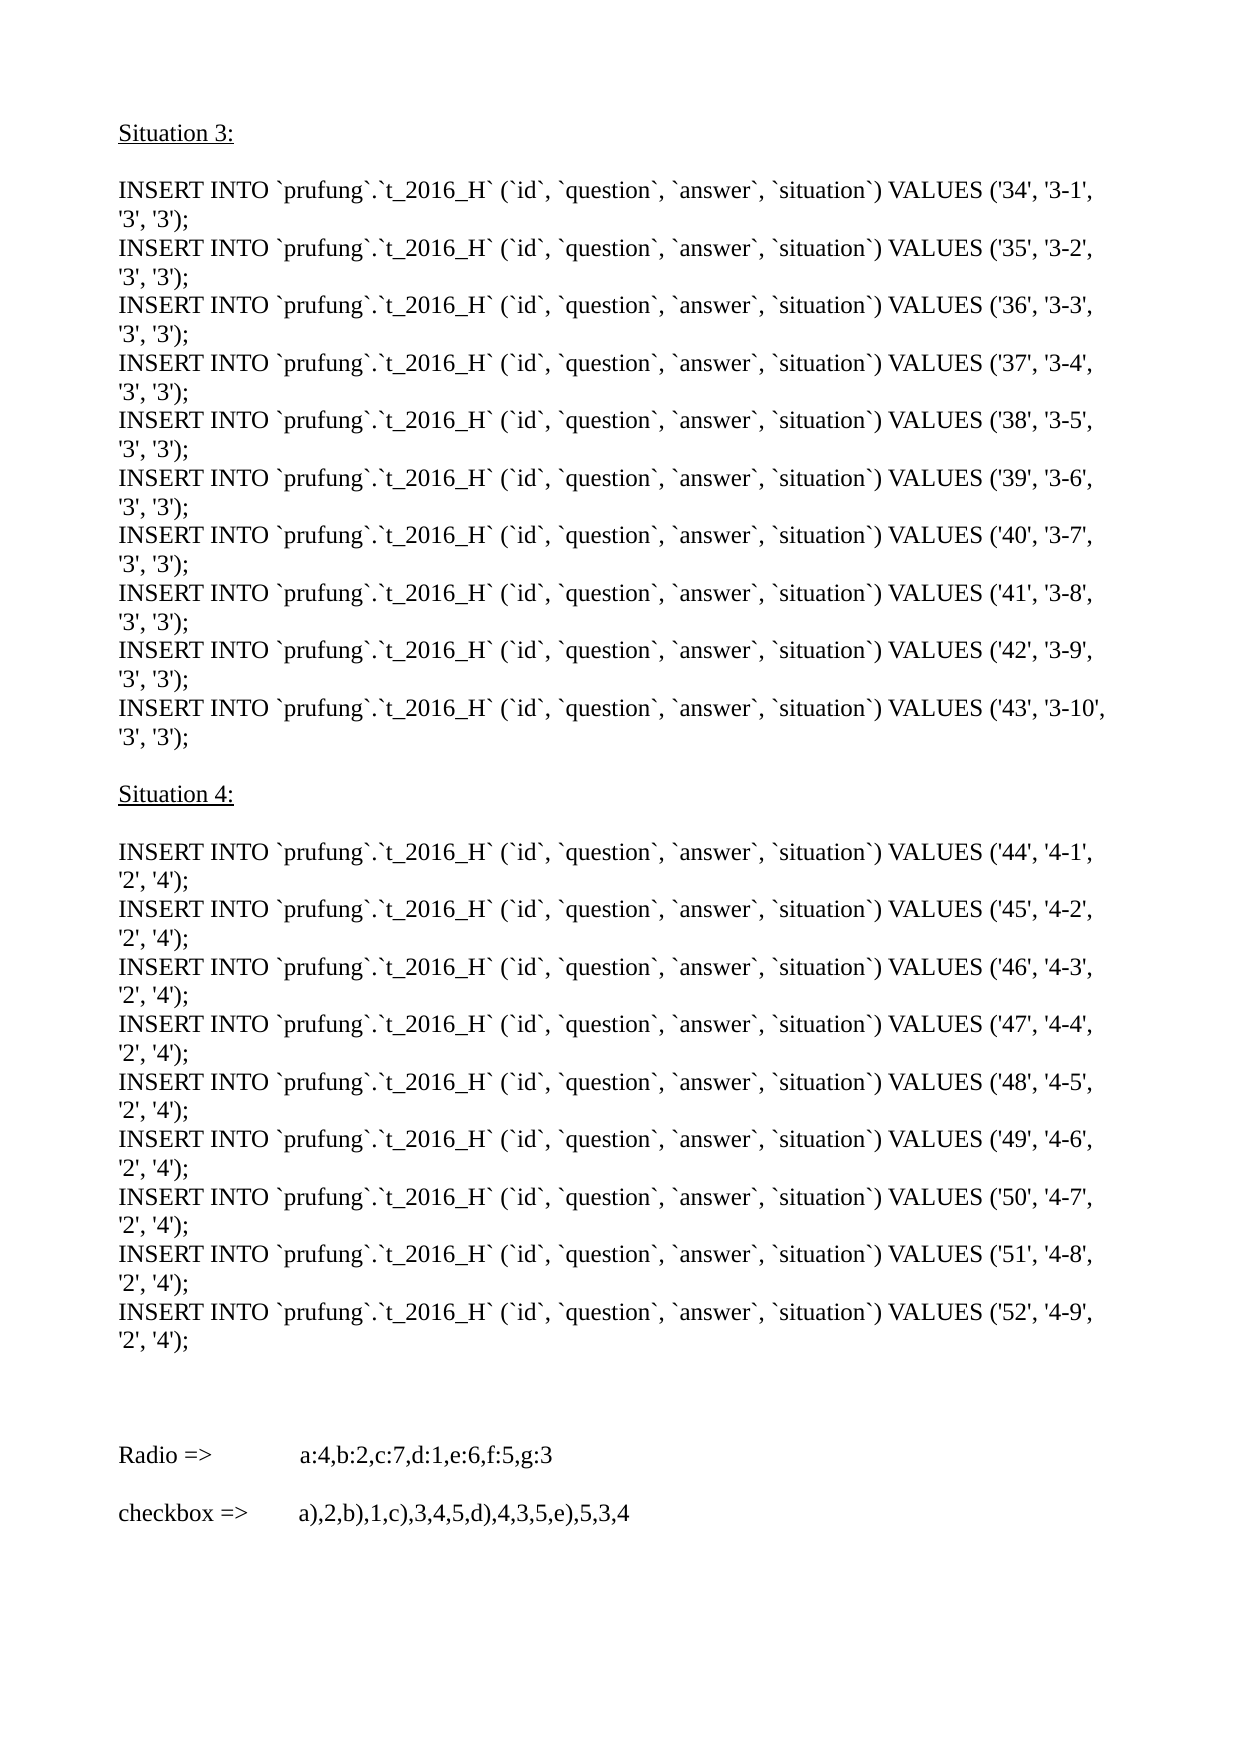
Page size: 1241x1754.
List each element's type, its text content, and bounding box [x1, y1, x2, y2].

text Radio => a:4,b:2,c:7,d:1,e:6,f:5,g:3 [118, 1441, 1122, 1469]
text INSERT INTO `prufung`.`t_2016_H` (`id`, `question`, `answer`, `situation`) VALUES ('51', '4-8', '2', '4'); [118, 1239, 1122, 1297]
text INSERT INTO `prufung`.`t_2016_H` (`id`, `question`, `answer`, `situation`) VALUES ('39', '3-6', '3', '3'); [118, 463, 1122, 521]
text INSERT INTO `prufung`.`t_2016_H` (`id`, `question`, `answer`, `situation`) VALUES ('52', '4-9', '2', '4'); [118, 1297, 1122, 1354]
text Situation 3: [118, 118, 1122, 147]
text INSERT INTO `prufung`.`t_2016_H` (`id`, `question`, `answer`, `situation`) VALUES ('50', '4-7', '2', '4'); [118, 1182, 1122, 1239]
text INSERT INTO `prufung`.`t_2016_H` (`id`, `question`, `answer`, `situation`) VALUES ('34', '3-1', '3', '3'); [118, 176, 1122, 233]
text INSERT INTO `prufung`.`t_2016_H` (`id`, `question`, `answer`, `situation`) VALUES ('40', '3-7', '3', '3'); [118, 521, 1122, 578]
text INSERT INTO `prufung`.`t_2016_H` (`id`, `question`, `answer`, `situation`) VALUES ('47', '4-4', '2', '4'); [118, 1009, 1122, 1067]
text Situation 4: [118, 779, 1122, 808]
text INSERT INTO `prufung`.`t_2016_H` (`id`, `question`, `answer`, `situation`) VALUES ('35', '3-2', '3', '3'); [118, 233, 1122, 291]
text INSERT INTO `prufung`.`t_2016_H` (`id`, `question`, `answer`, `situation`) VALUES ('36', '3-3', '3', '3'); [118, 291, 1122, 348]
text checkbox => a),2,b),1,c),3,4,5,d),4,3,5,e),5,3,4 [118, 1498, 1122, 1527]
text INSERT INTO `prufung`.`t_2016_H` (`id`, `question`, `answer`, `situation`) VALUES ('45', '4-2', '2', '4'); [118, 894, 1122, 952]
text INSERT INTO `prufung`.`t_2016_H` (`id`, `question`, `answer`, `situation`) VALUES ('48', '4-5', '2', '4'); [118, 1067, 1122, 1124]
text INSERT INTO `prufung`.`t_2016_H` (`id`, `question`, `answer`, `situation`) VALUES ('46', '4-3', '2', '4'); [118, 952, 1122, 1009]
text INSERT INTO `prufung`.`t_2016_H` (`id`, `question`, `answer`, `situation`) VALUES ('42', '3-9', '3', '3'); [118, 636, 1122, 693]
text INSERT INTO `prufung`.`t_2016_H` (`id`, `question`, `answer`, `situation`) VALUES ('44', '4-1', '2', '4'); [118, 837, 1122, 894]
text INSERT INTO `prufung`.`t_2016_H` (`id`, `question`, `answer`, `situation`) VALUES ('38', '3-5', '3', '3'); [118, 406, 1122, 463]
text INSERT INTO `prufung`.`t_2016_H` (`id`, `question`, `answer`, `situation`) VALUES ('41', '3-8', '3', '3'); [118, 578, 1122, 636]
text INSERT INTO `prufung`.`t_2016_H` (`id`, `question`, `answer`, `situation`) VALUES ('49', '4-6', '2', '4'); [118, 1124, 1122, 1182]
text INSERT INTO `prufung`.`t_2016_H` (`id`, `question`, `answer`, `situation`) VALUES ('37', '3-4', '3', '3'); [118, 348, 1122, 406]
text INSERT INTO `prufung`.`t_2016_H` (`id`, `question`, `answer`, `situation`) VALUES ('43', '3-10', '3', '3'); [118, 693, 1122, 751]
